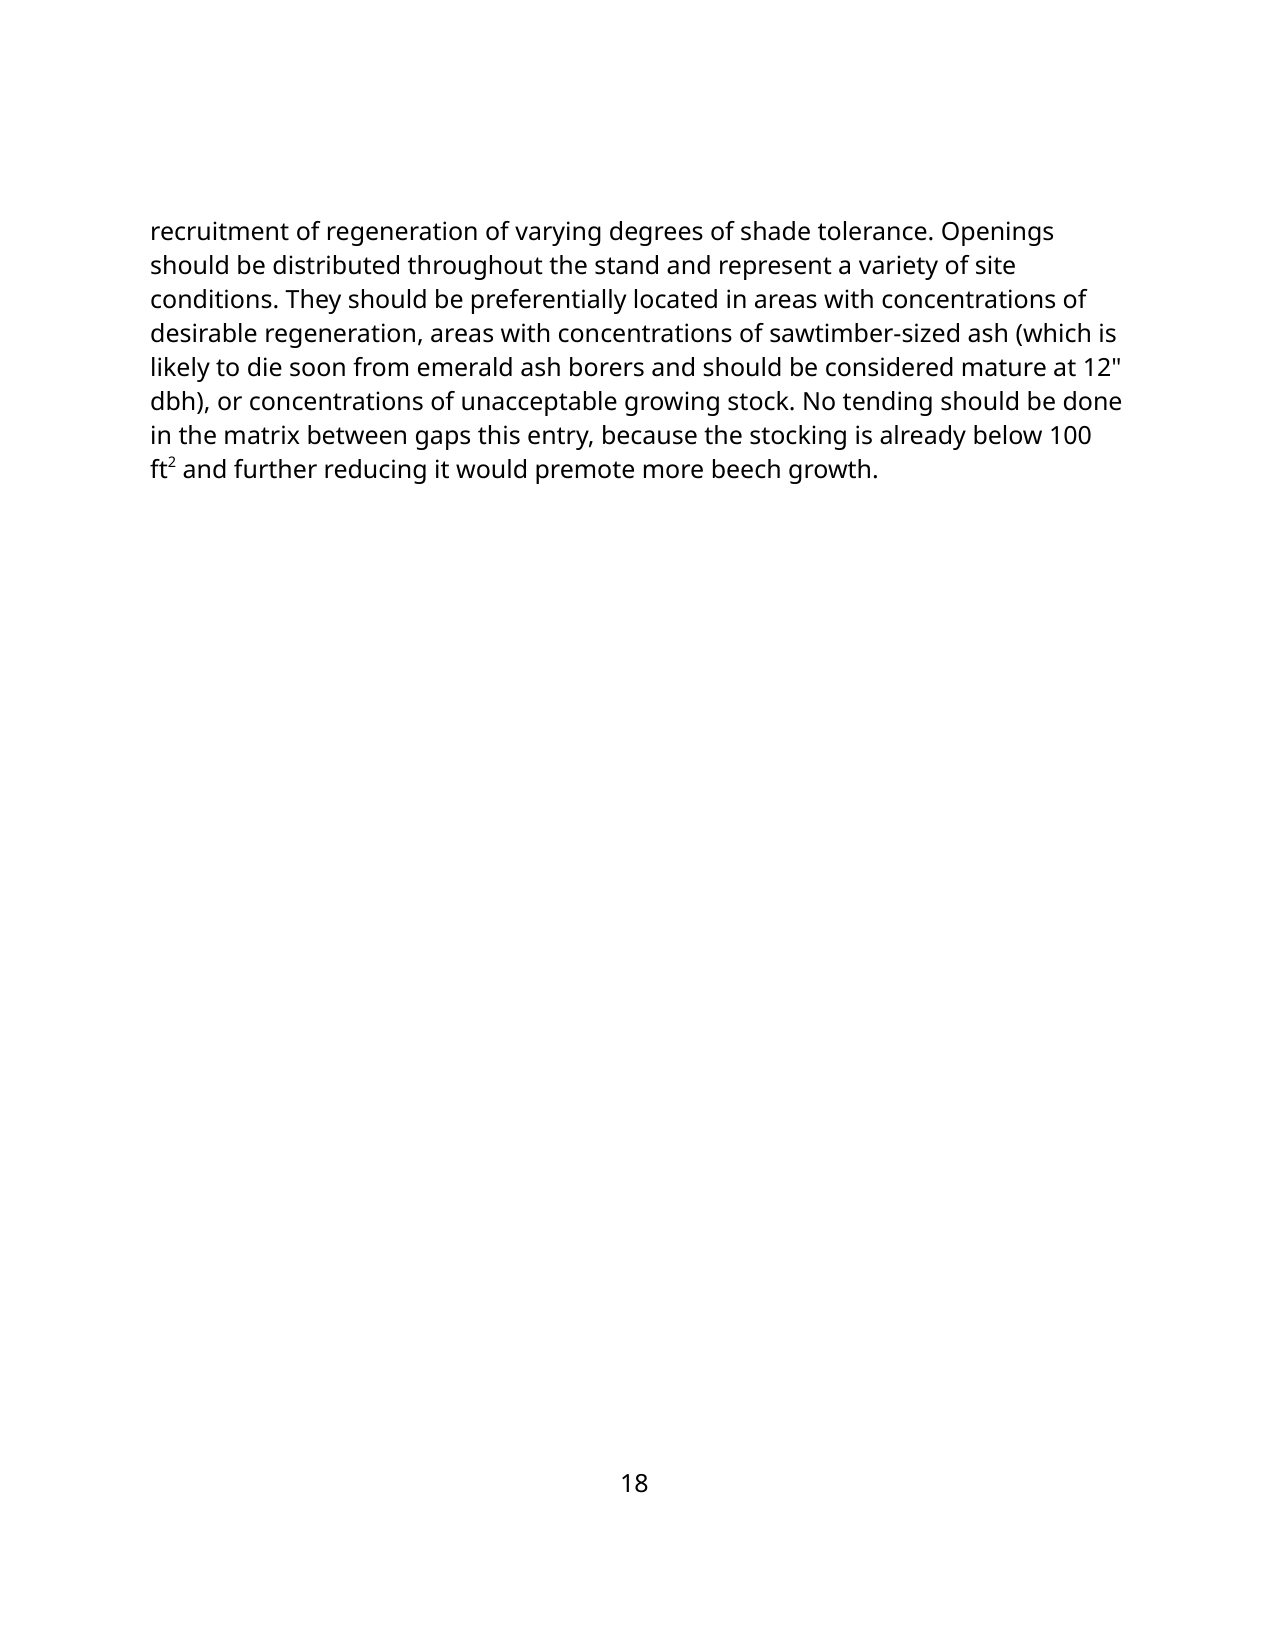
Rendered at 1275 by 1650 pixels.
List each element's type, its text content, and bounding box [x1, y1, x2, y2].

text recruitment of regeneration of varying degrees of shade tolerance. Openings should be distributed throughout the stand and represent a variety of site conditions. They should be preferentially located in areas with concentrations of desirable regeneration, areas with concentrations of sawtimber-sized ash (which is likely to die soon from emerald ash borers and should be considered mature at 12" dbh), or concentrations of unacceptable growing stock. No tending should be done in the matrix between gaps this entry, because the stocking is already below 100 ft2 and further reducing it would premote more beech growth. [150, 213, 1125, 486]
